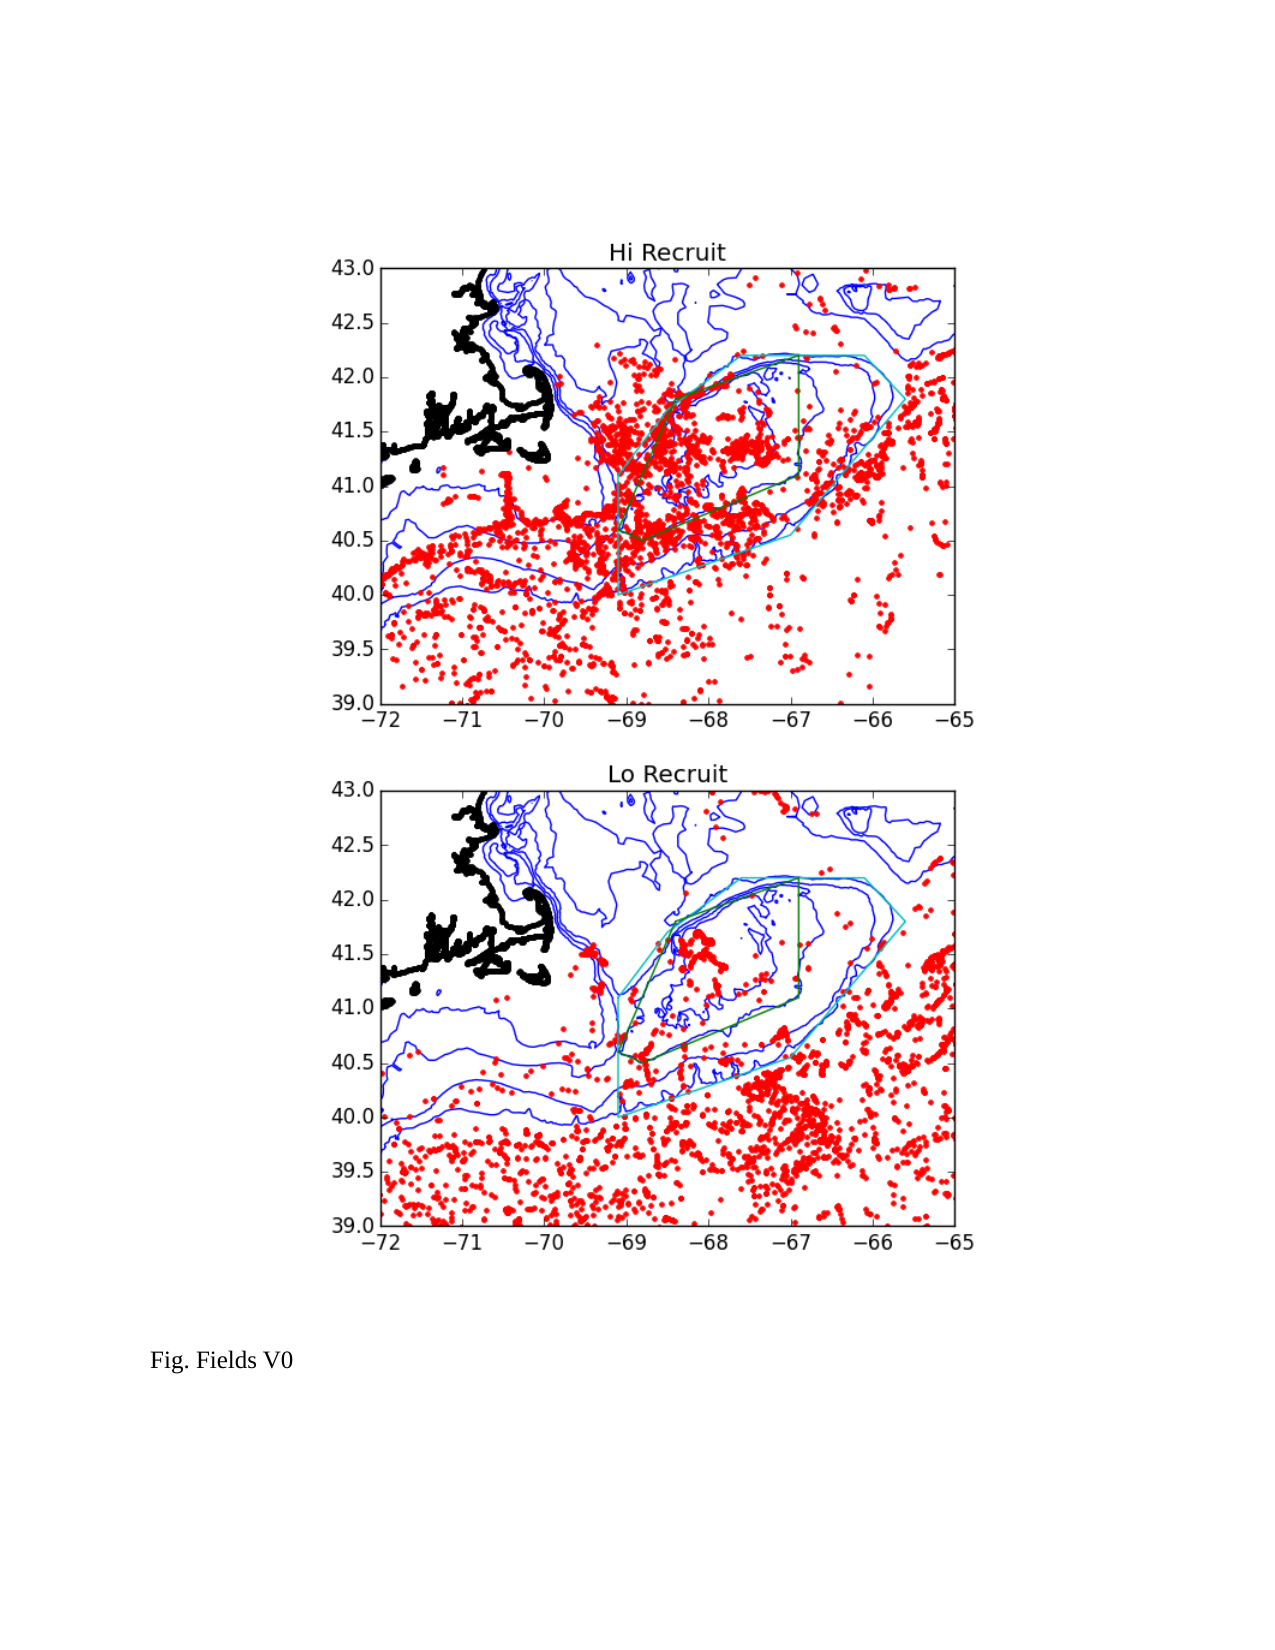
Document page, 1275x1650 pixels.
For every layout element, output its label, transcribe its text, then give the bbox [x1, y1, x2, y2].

text Fig. Fields V0 [150, 150, 1125, 1374]
picture [253, 150, 1022, 1346]
